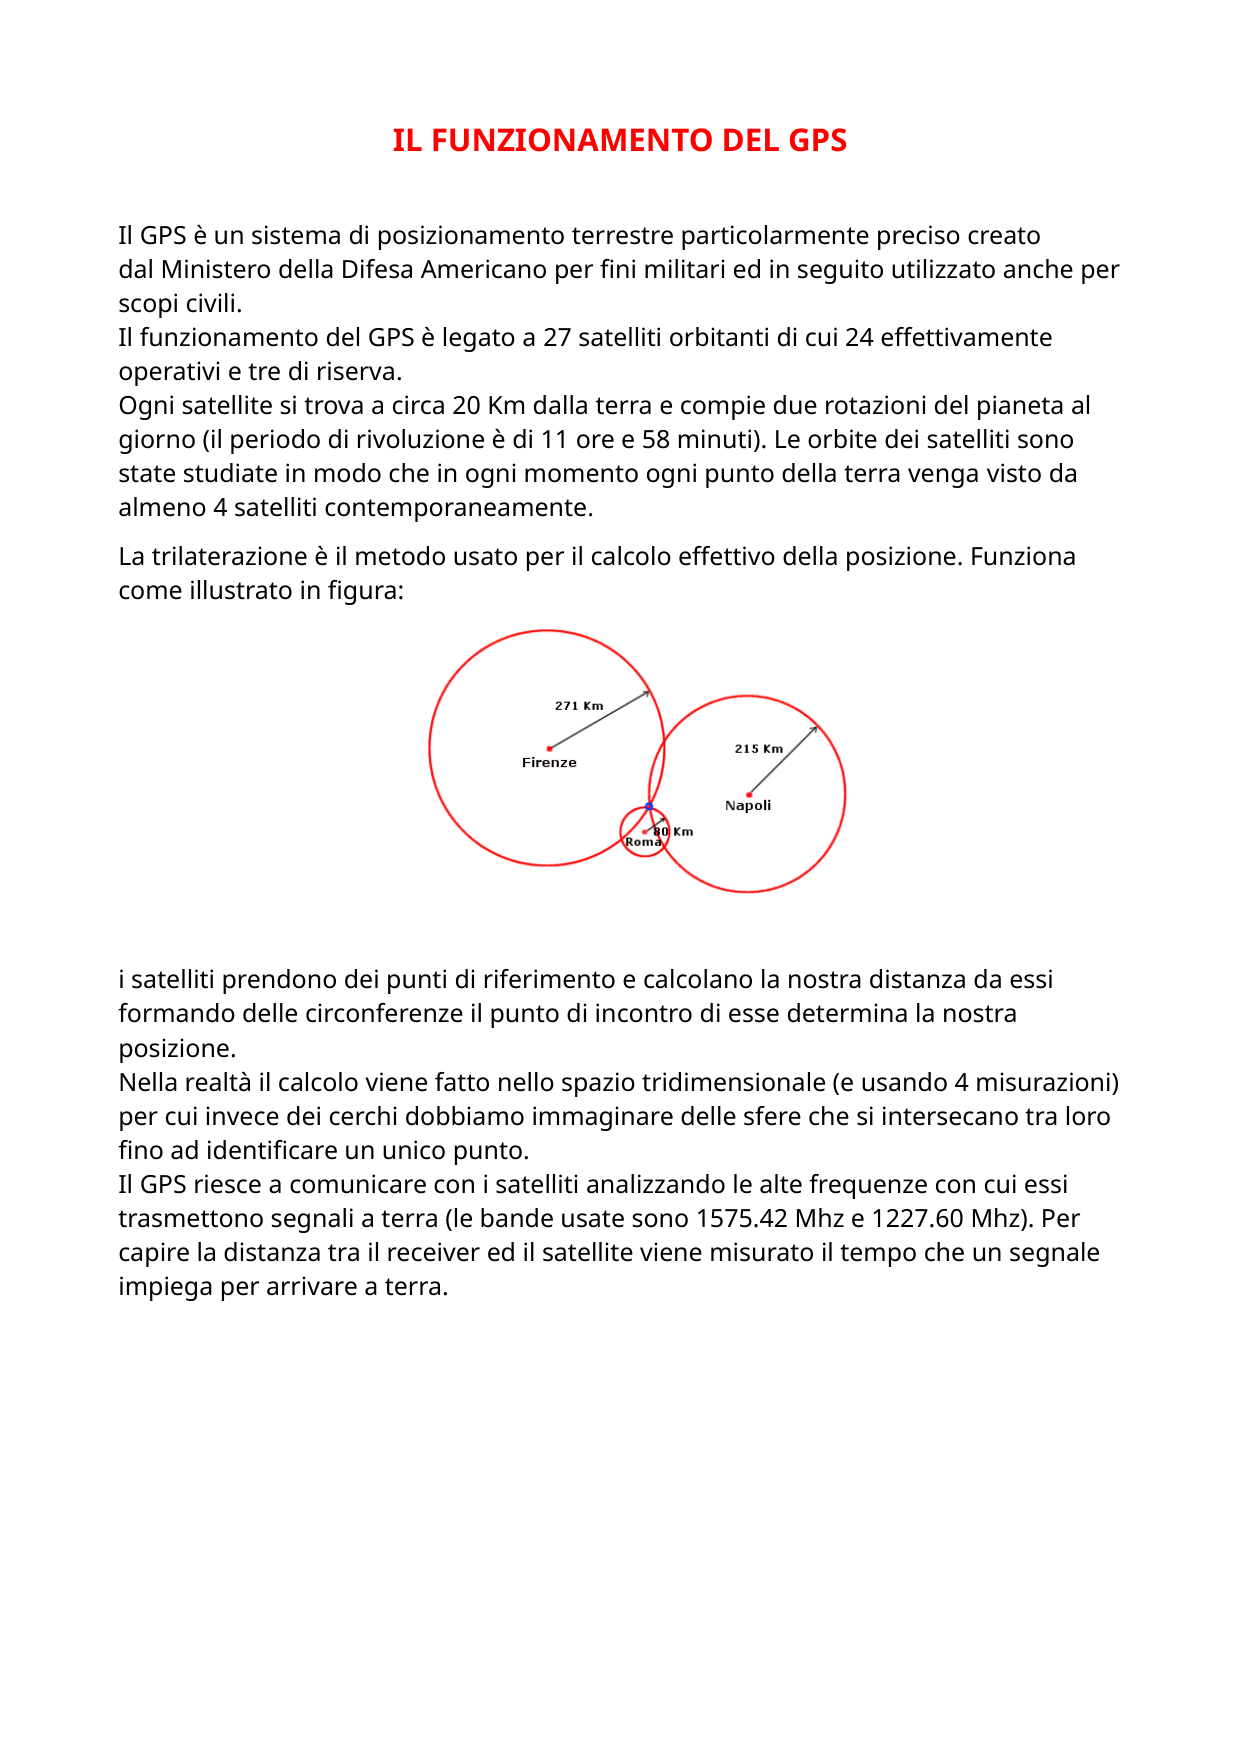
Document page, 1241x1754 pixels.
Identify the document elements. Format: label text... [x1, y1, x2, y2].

text i satelliti prendono dei punti di riferimento e calcolano la nostra distanza da essi formando delle circonferenze il punto di incontro di esse determina la nostra posizione. [118, 962, 1122, 1064]
picture [424, 624, 853, 898]
text IL FUNZIONAMENTO DEL GPS [118, 118, 1122, 161]
text Il GPS è un sistema di posizionamento terrestre particolarmente preciso creato dal Ministero della Difesa Americano per fini militari ed in seguito utilizzato anche per scopi civili. Il funzionamento del GPS è legato a 27 satelliti orbitanti di cui 24 effettivamente operativi e tre di riserva. [118, 218, 1122, 388]
text Il GPS riesce a comunicare con i satelliti analizzando le alte frequenze con cui essi trasmettono segnali a terra (le bande usate sono 1575.42 Mhz e 1227.60 Mhz). Per capire la distanza tra il receiver ed il satellite viene misurato il tempo che un segnale impiega per arrivare a terra. [118, 1166, 1122, 1303]
text La trilaterazione è il metodo usato per il calcolo effettivo della posizione. Funziona come illustrato in figura: [118, 539, 1122, 641]
text Nella realtà il calcolo viene fatto nello spazio tridimensionale (e usando 4 misurazioni) per cui invece dei cerchi dobbiamo immaginare delle sfere che si intersecano tra loro fino ad identificare un unico punto. [118, 1064, 1122, 1166]
text Ogni satellite si trova a circa 20 Km dalla terra e compie due rotazioni del pianeta al giorno (il periodo di rivoluzione è di 11 ore e 58 minuti). Le orbite dei satelliti sono state studiate in modo che in ogni momento ogni punto della terra venga visto da almeno 4 satelliti contemporaneamente. [118, 388, 1122, 524]
